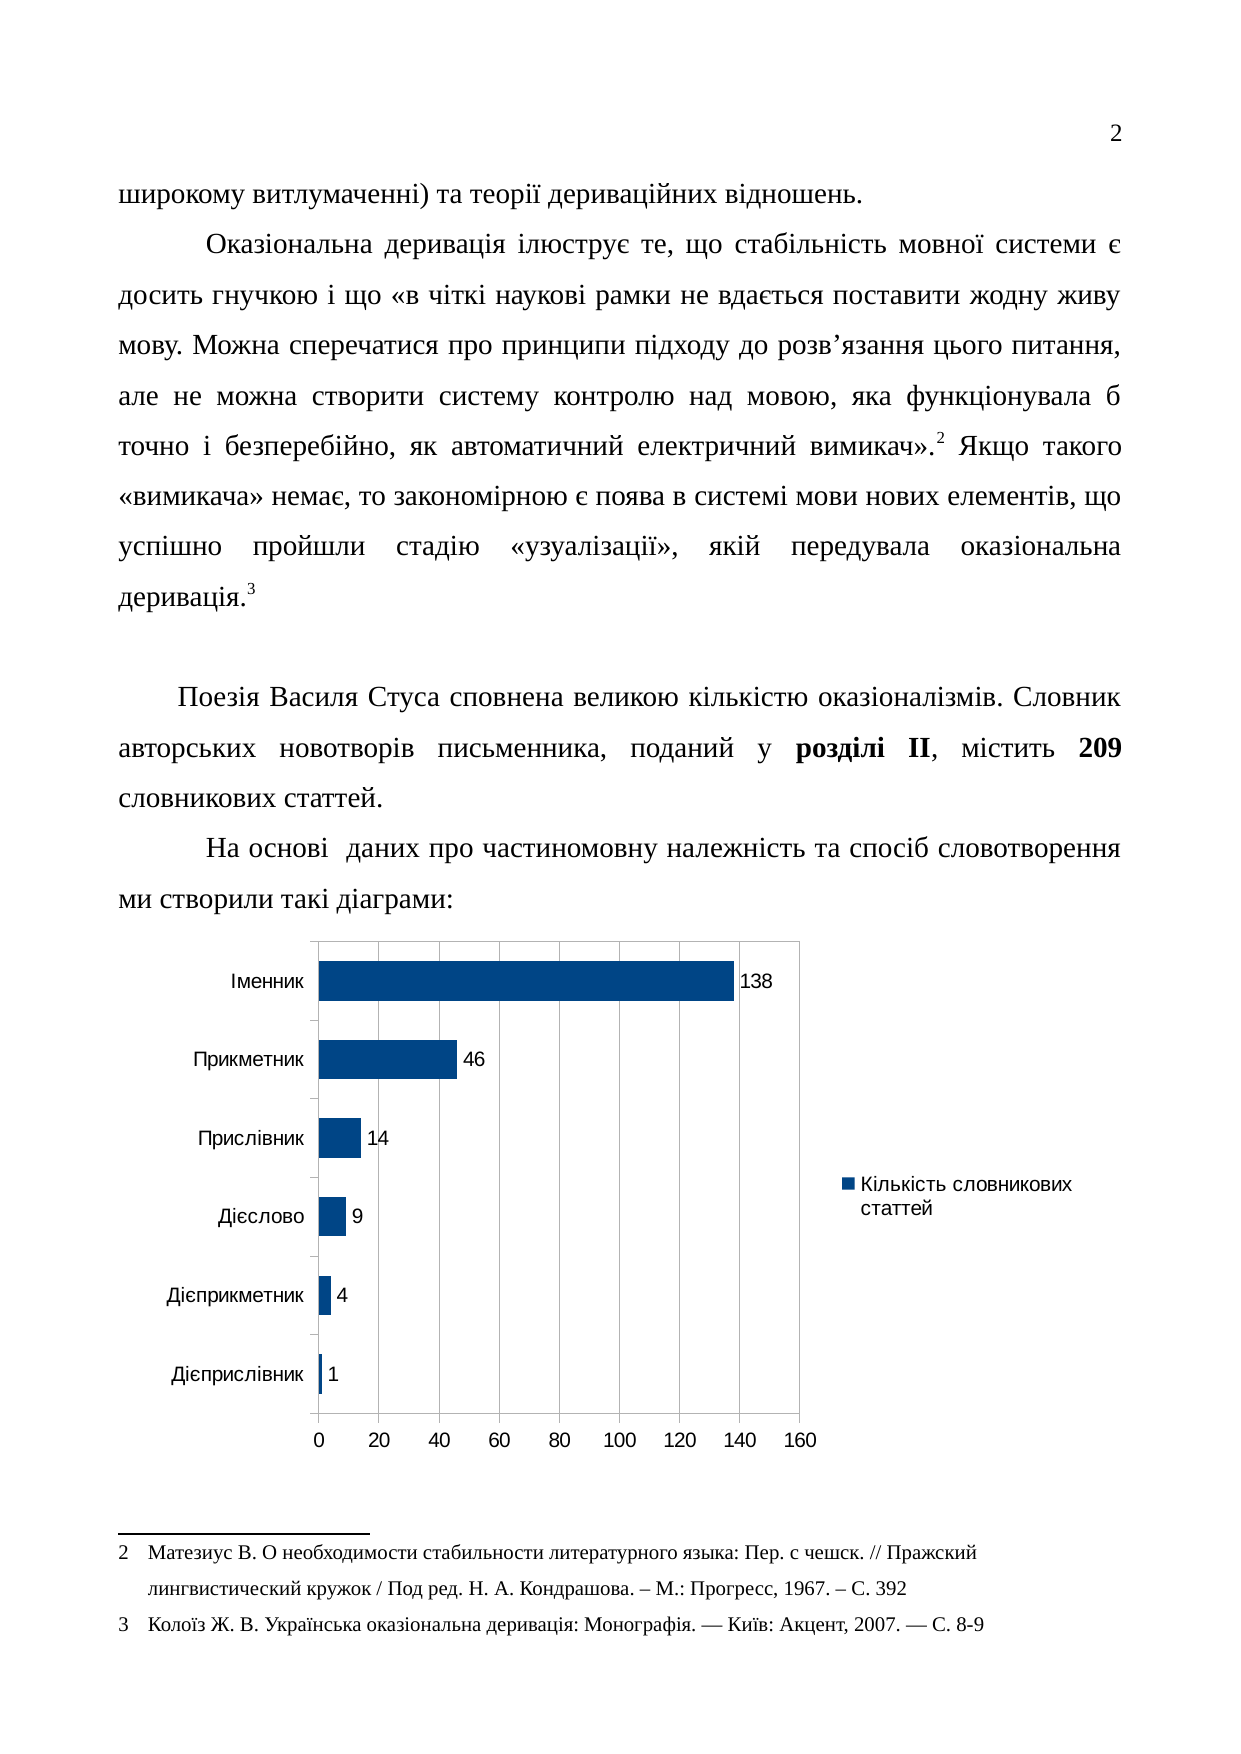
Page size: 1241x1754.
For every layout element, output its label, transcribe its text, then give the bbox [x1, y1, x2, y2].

text Колоїз Ж. В. Українська оказіональна деривація: Монографія. — Київ: Акцент, 2007. — С. 8-9 [118, 1612, 1122, 1636]
text Поезія Василя Стуса сповнена великою кількістю оказіоналізмів. Словник авторських новотворів письменника, поданий у розділі ІІ, містить 209 словникових статтей. [118, 679, 1122, 814]
text широкому витлумаченні) та теорії дериваційних відношень. [118, 176, 1122, 210]
text Матезиус В. О необходимости стабильности литературного языка: Пер. с чешск. // Пражский лингвистический кружок / Под ред. Н. А. Кондрашова. – М.: Прогресс, 1967. – С. 392 [118, 1540, 1122, 1600]
text Оказіональна деривація ілюструє те, що стабільність мовної системи є досить гнучкою і що «в чіткі наукові рамки не вдається поставити жодну живу мову. Можна сперечатися про принципи підходу до розв’язання цього питання, але не можна створити систему контролю над мовою, яка функціонувала б точно і безперебійно, як автоматичний електричний вимикач». Якщо такого «вимикача» немає, то закономірною є поява в системі мови нових елементів, що успішно пройшли стадію «узуалізації», якій передувала оказіональна деривація. [118, 227, 1122, 612]
text На основі даних про частиномовну належність та спосіб словотворення ми створили такі діаграми: [118, 830, 1122, 914]
